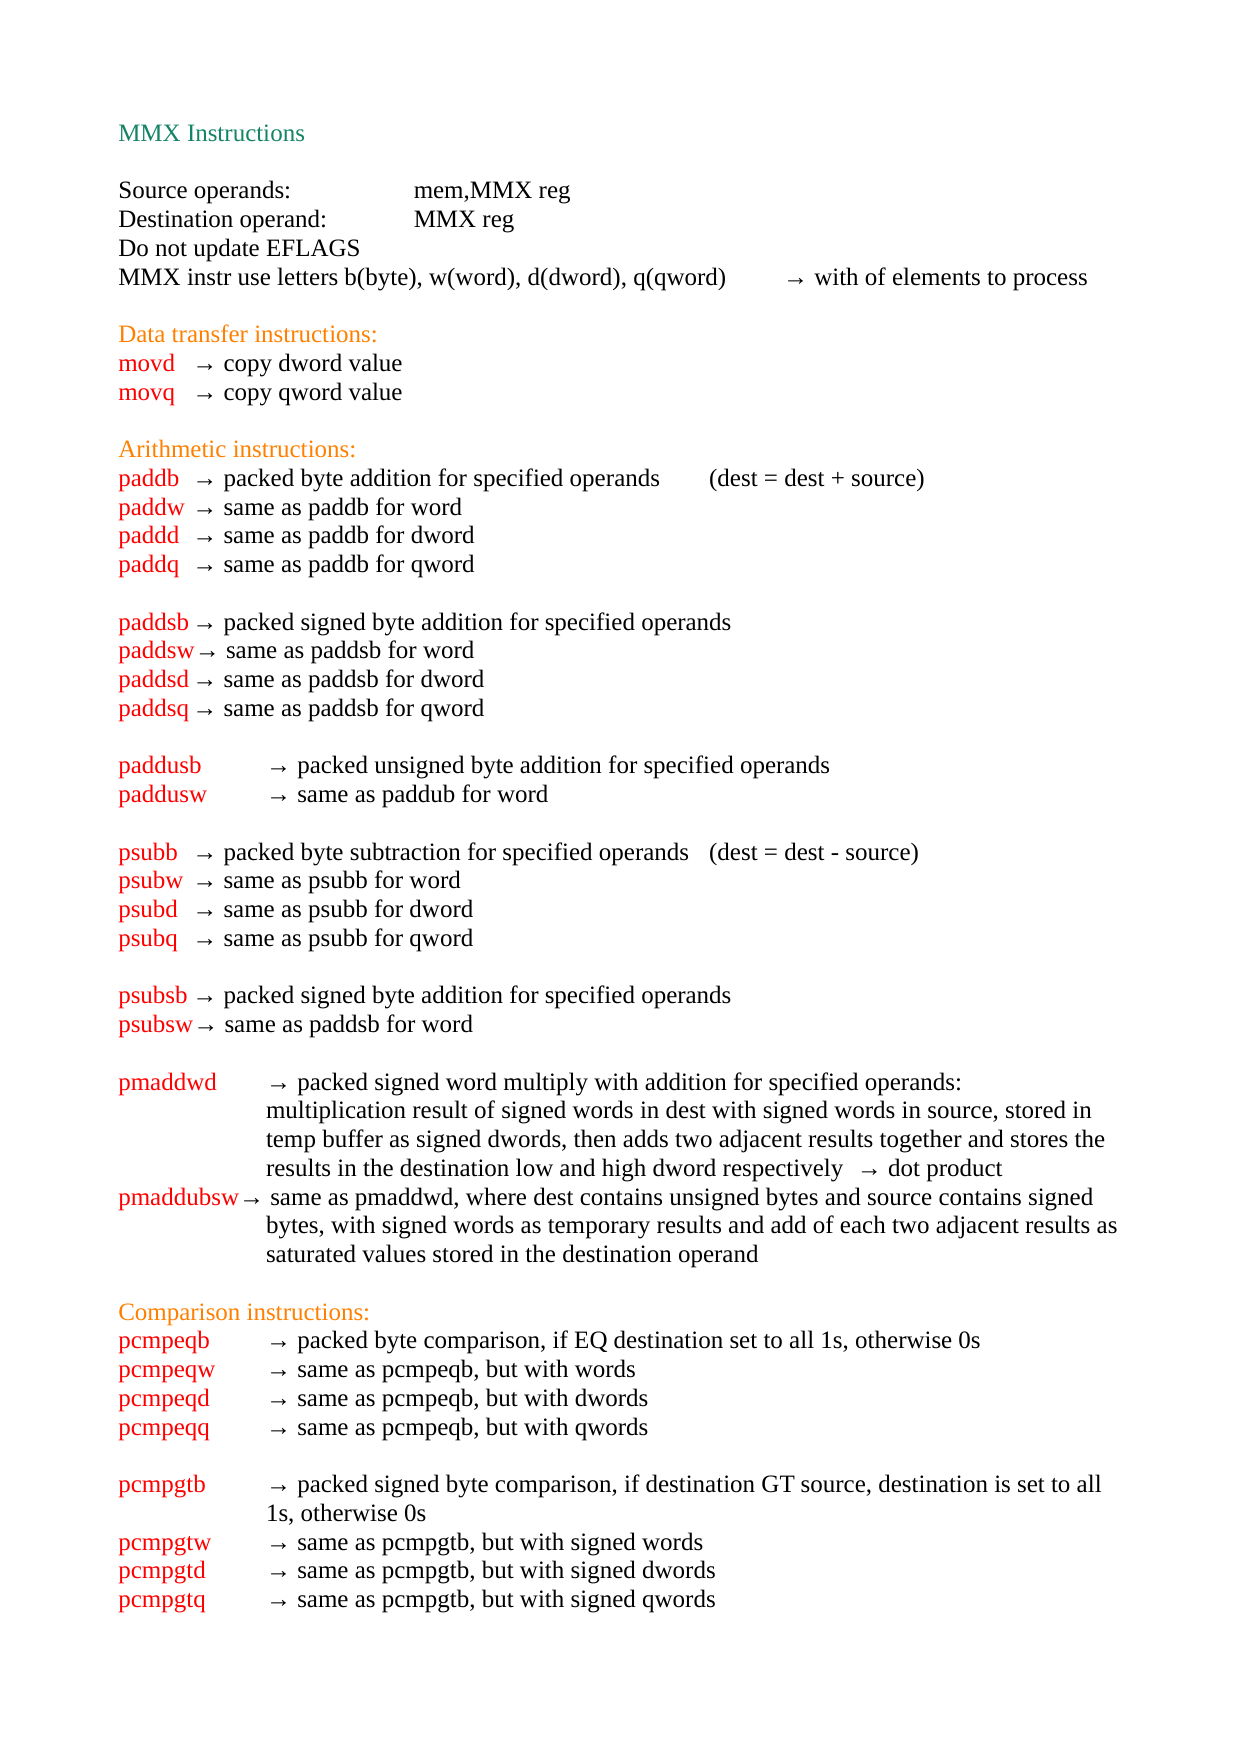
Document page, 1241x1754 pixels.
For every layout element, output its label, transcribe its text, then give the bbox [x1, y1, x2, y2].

text pcmpeqb → packed byte comparison, if EQ destination set to all 1s, otherwise 0s [118, 1326, 1122, 1354]
text psubsb → packed signed byte addition for specified operands [118, 981, 1122, 1009]
text paddsd → same as paddsb for dword [118, 664, 1122, 693]
text pmaddwd → packed signed word multiply with addition for specified operands: [118, 1067, 1122, 1096]
text pcmpgtb → packed signed byte comparison, if destination GT source, destination is set to all 1s, otherwise 0s [118, 1469, 1122, 1527]
text Destination operand: MMX reg [118, 204, 1122, 233]
text Source operands: mem,MMX reg [118, 176, 1122, 204]
text Arithmetic instructions: [118, 434, 1122, 463]
text pcmpeqq → same as pcmpeqb, but with qwords [118, 1412, 1122, 1441]
text movq → copy qword value [118, 377, 1122, 406]
text paddusw → same as paddub for word [118, 779, 1122, 808]
text paddd → same as paddb for dword [118, 521, 1122, 549]
text pcmpgtd → same as pcmpgtb, but with signed dwords [118, 1556, 1122, 1584]
text paddusb → packed unsigned byte addition for specified operands [118, 751, 1122, 779]
text movd → copy dword value [118, 348, 1122, 377]
text psubb → packed byte subtraction for specified operands (dest = dest - source) [118, 837, 1122, 866]
text paddw → same as paddb for word [118, 492, 1122, 521]
text paddsb → packed signed byte addition for specified operands [118, 607, 1122, 636]
text psubsw→ same as paddsb for word [118, 1009, 1122, 1038]
text pcmpgtw → same as pcmpgtb, but with signed words [118, 1527, 1122, 1556]
text pcmpeqd → same as pcmpeqb, but with dwords [118, 1383, 1122, 1412]
text psubd → same as psubb for dword [118, 894, 1122, 923]
text MMX Instructions [118, 118, 1122, 147]
text Data transfer instructions: [118, 319, 1122, 348]
text Do not update EFLAGS [118, 233, 1122, 262]
text MMX instr use letters b(byte), w(word), d(dword), q(qword) → with of elements to process [118, 262, 1122, 291]
text pcmpgtq → same as pcmpgtb, but with signed qwords [118, 1584, 1122, 1613]
text paddsw→ same as paddsb for word [118, 636, 1122, 664]
text pmaddubsw→ same as pmaddwd, where dest contains unsigned bytes and source contains signed bytes, with signed words as temporary results and add of each two adjacent results as saturated values stored in the destination operand [118, 1182, 1122, 1268]
text paddsq → same as paddsb for qword [118, 693, 1122, 722]
text paddb → packed byte addition for specified operands (dest = dest + source) [118, 463, 1122, 492]
text Comparison instructions: [118, 1297, 1122, 1326]
text paddq → same as paddb for qword [118, 549, 1122, 578]
text psubw → same as psubb for word [118, 866, 1122, 894]
text pcmpeqw → same as pcmpeqb, but with words [118, 1354, 1122, 1383]
text psubq → same as psubb for qword [118, 923, 1122, 952]
text multiplication result of signed words in dest with signed words in source, stored in temp buffer as signed dwords, then adds two adjacent results together and stores the results in the destination low and high dword respectively → dot product [118, 1096, 1122, 1182]
